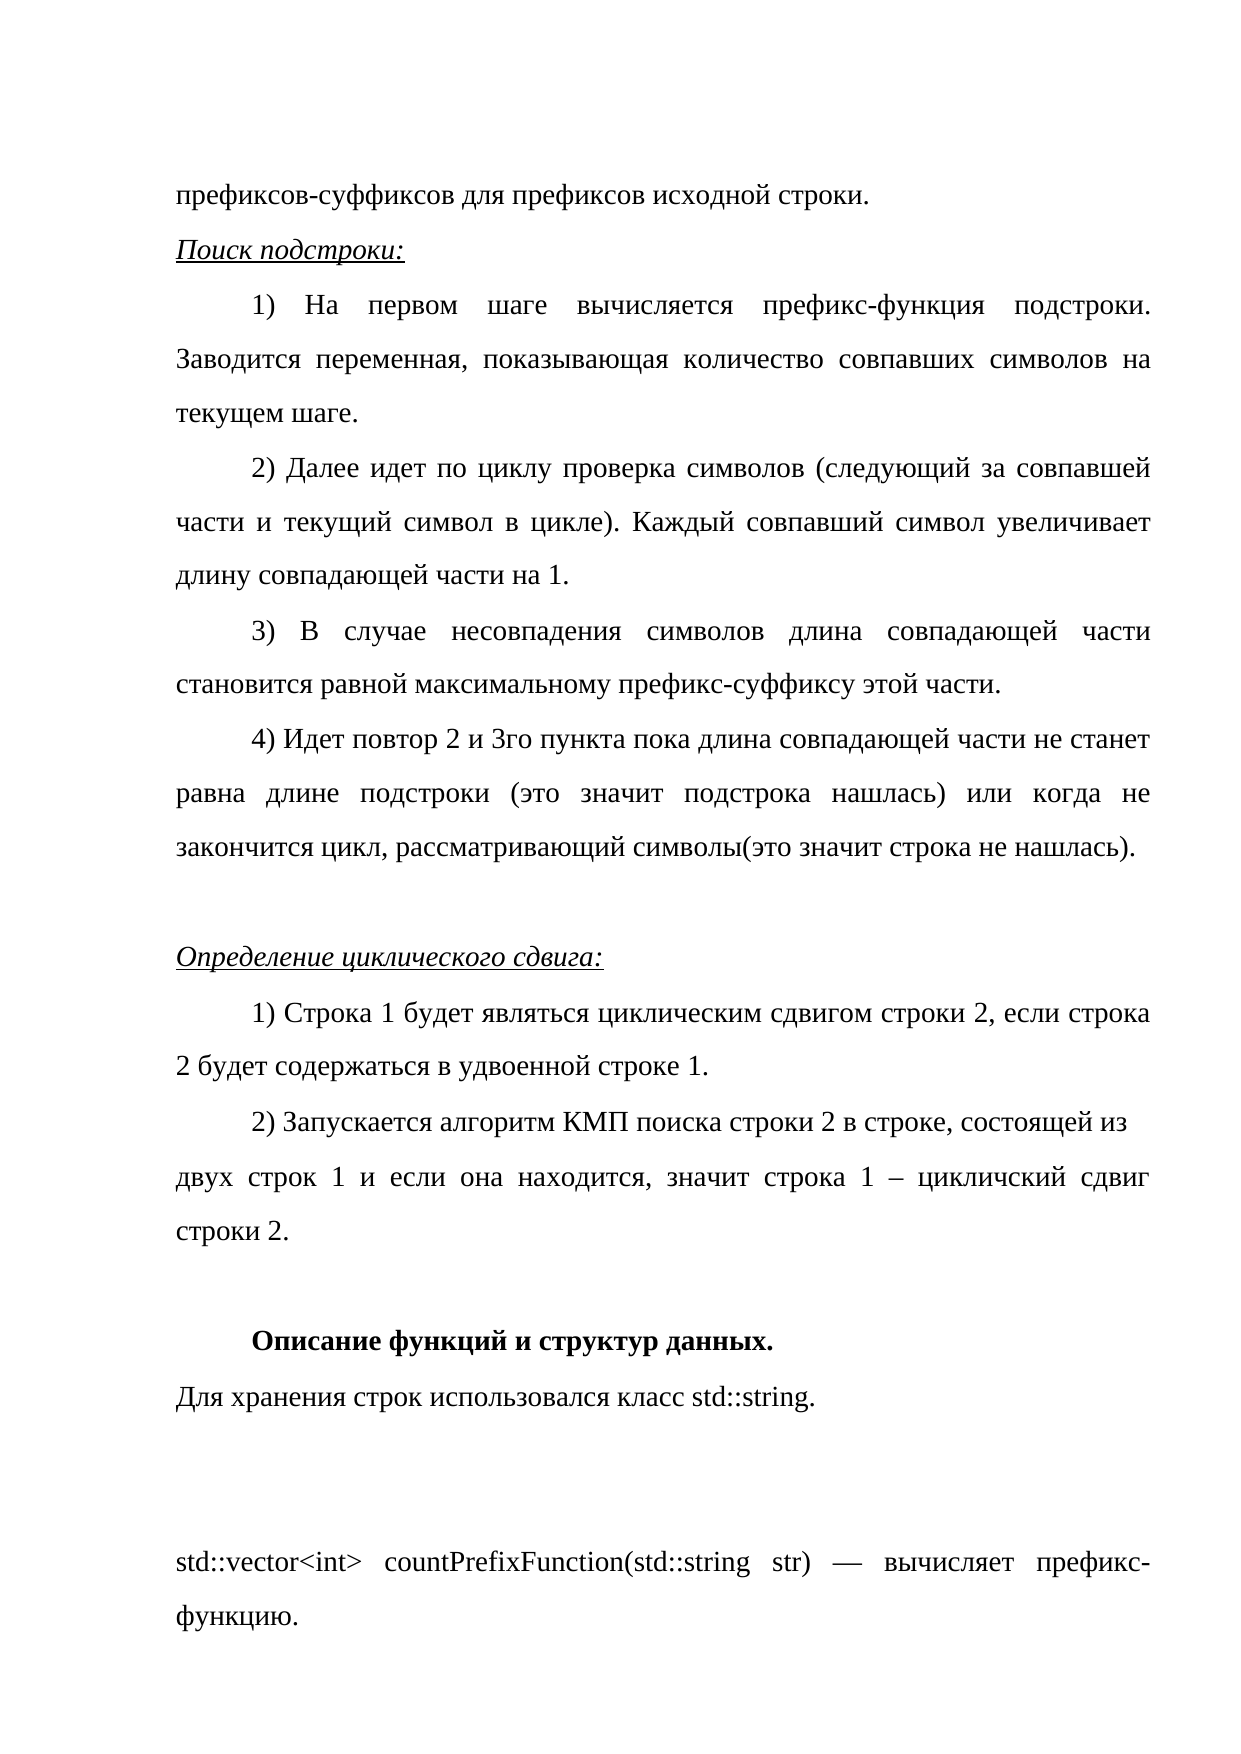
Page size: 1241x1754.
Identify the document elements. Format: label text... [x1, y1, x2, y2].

text Определение циклического сдвига: [176, 939, 1152, 973]
text Поиск подстроки: [176, 232, 1152, 266]
text 2) Запускается алгоритм КМП поиска строки 2 в строке, состоящей из [176, 1104, 1152, 1137]
text Описание функций и структур данных. [176, 1323, 1152, 1357]
text 4) Идет повтор 2 и 3го пункта пока длина совпадающей части не станет равна длине подстроки (это значит подстрока нашлась) или когда не закончится цикл, рассматривающий символы(это значит строка не нашлась). [176, 722, 1152, 862]
text std::vector<int> countPrefixFunction(std::string str) — вычисляет префикс-функцию. [176, 1544, 1152, 1632]
text 2) Далее идет по циклу проверка символов (следующий за совпавшей части и текущий символ в цикле). Каждый совпавший символ увеличивает длину совпадающей части на 1. [176, 450, 1152, 591]
text 1) Строка 1 будет являться циклическим сдвигом строки 2, если строка 2 будет содержаться в удвоенной строке 1. [176, 995, 1152, 1082]
text двух строк 1 и если она находится, значит строка 1 – цикличский сдвиг строки 2. [176, 1159, 1152, 1246]
text 3) В случае несовпадения символов длина совпадающей части становится равной максимальному префикс-суффиксу этой части. [176, 613, 1152, 700]
text префиксов-суффиксов для префиксов исходной строки. [176, 177, 1152, 210]
text 1) На первом шаге вычисляется префикс-функция подстроки. Заводится переменная, показывающая количество совпавших символов на текущем шаге. [176, 287, 1152, 428]
text Для хранения строк использовался класс std::string. [176, 1379, 1152, 1412]
